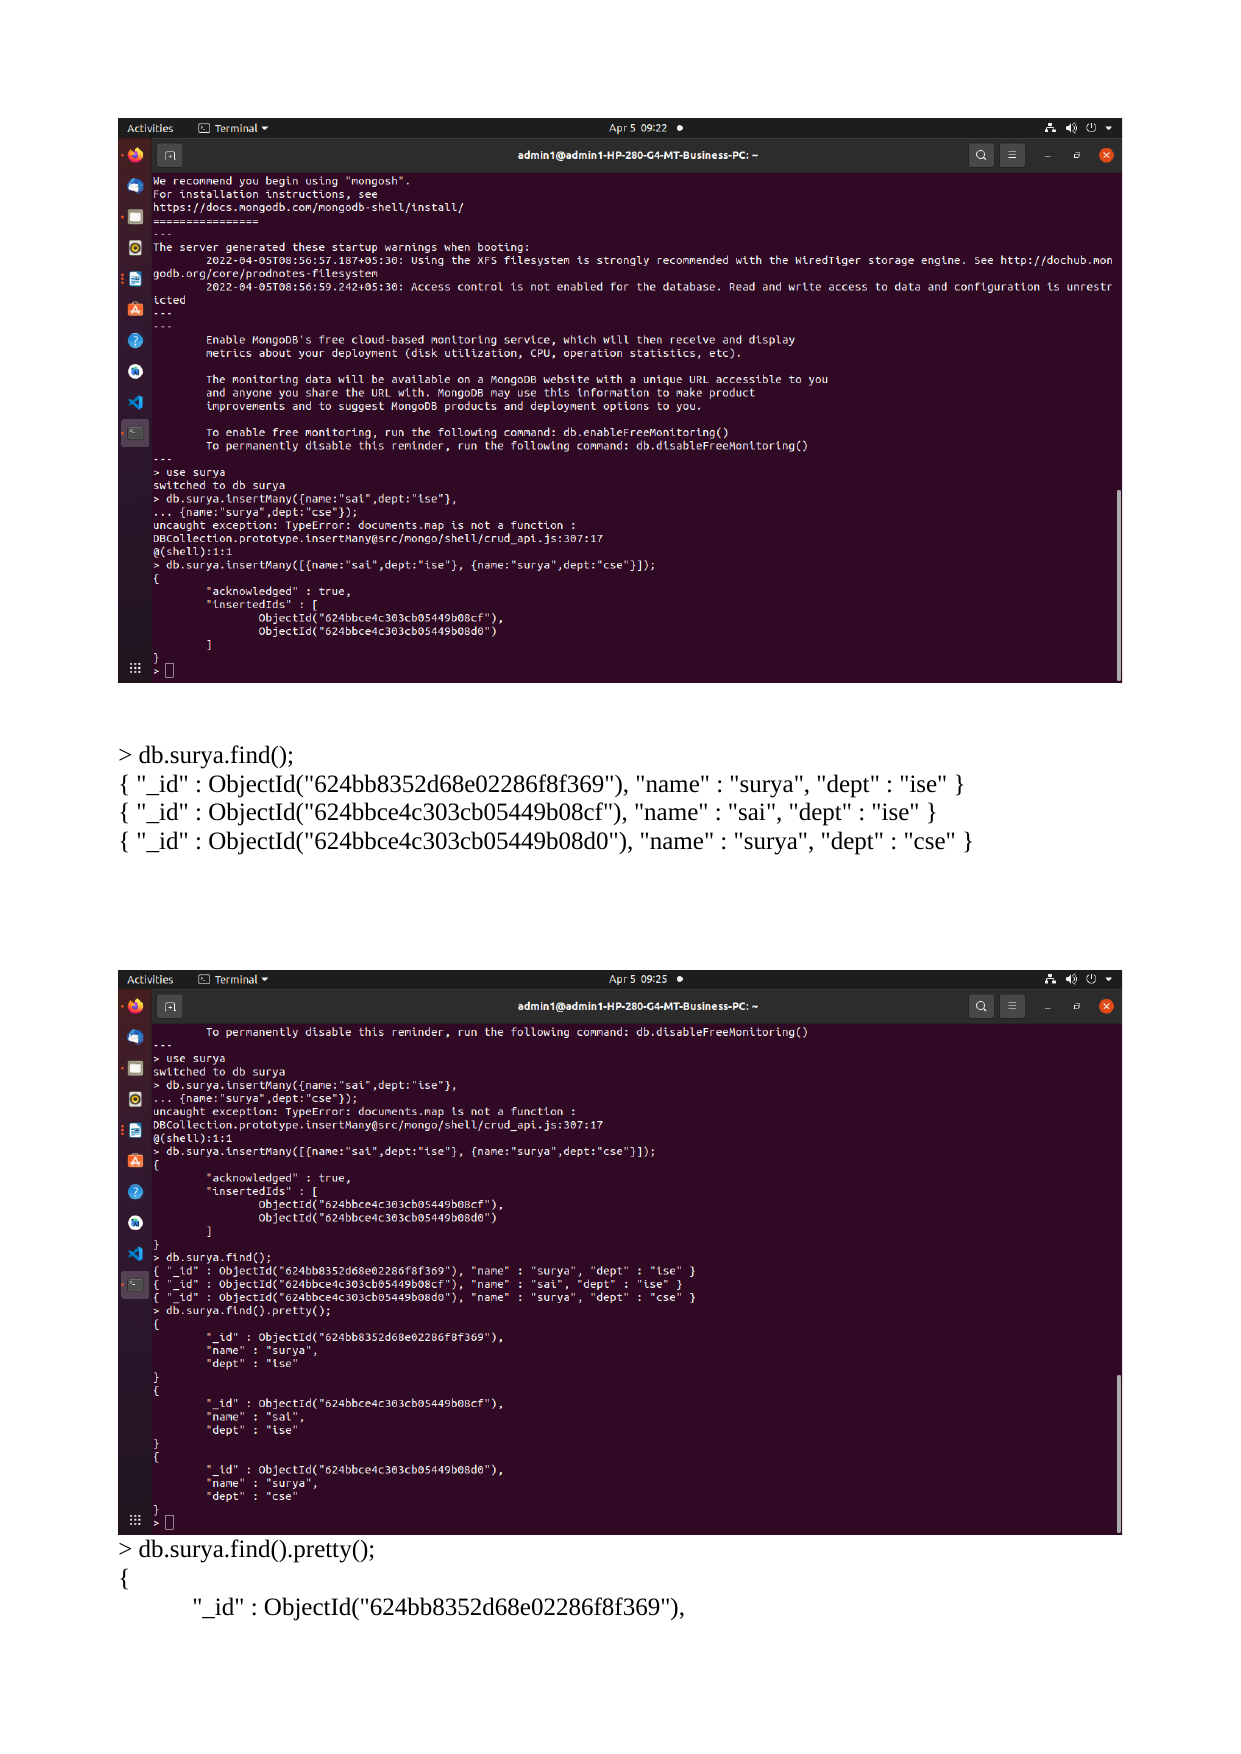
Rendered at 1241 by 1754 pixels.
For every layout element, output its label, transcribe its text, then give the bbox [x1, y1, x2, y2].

text { [118, 1563, 1122, 1592]
text { "_id" : ObjectId("624bbce4c303cb05449b08cf"), "name" : "sai", "dept" : "ise" } [118, 797, 1122, 826]
picture [118, 118, 1123, 683]
text > db.surya.find().pretty(); [118, 1535, 1122, 1563]
picture [118, 970, 1123, 1535]
text { "_id" : ObjectId("624bb8352d68e02286f8f369"), "name" : "surya", "dept" : "ise" } [118, 769, 1122, 797]
text "_id" : ObjectId("624bb8352d68e02286f8f369"), [118, 1592, 1122, 1621]
text { "_id" : ObjectId("624bbce4c303cb05449b08d0"), "name" : "surya", "dept" : "cse" } [118, 826, 1122, 855]
text > db.surya.find(); [118, 740, 1122, 769]
